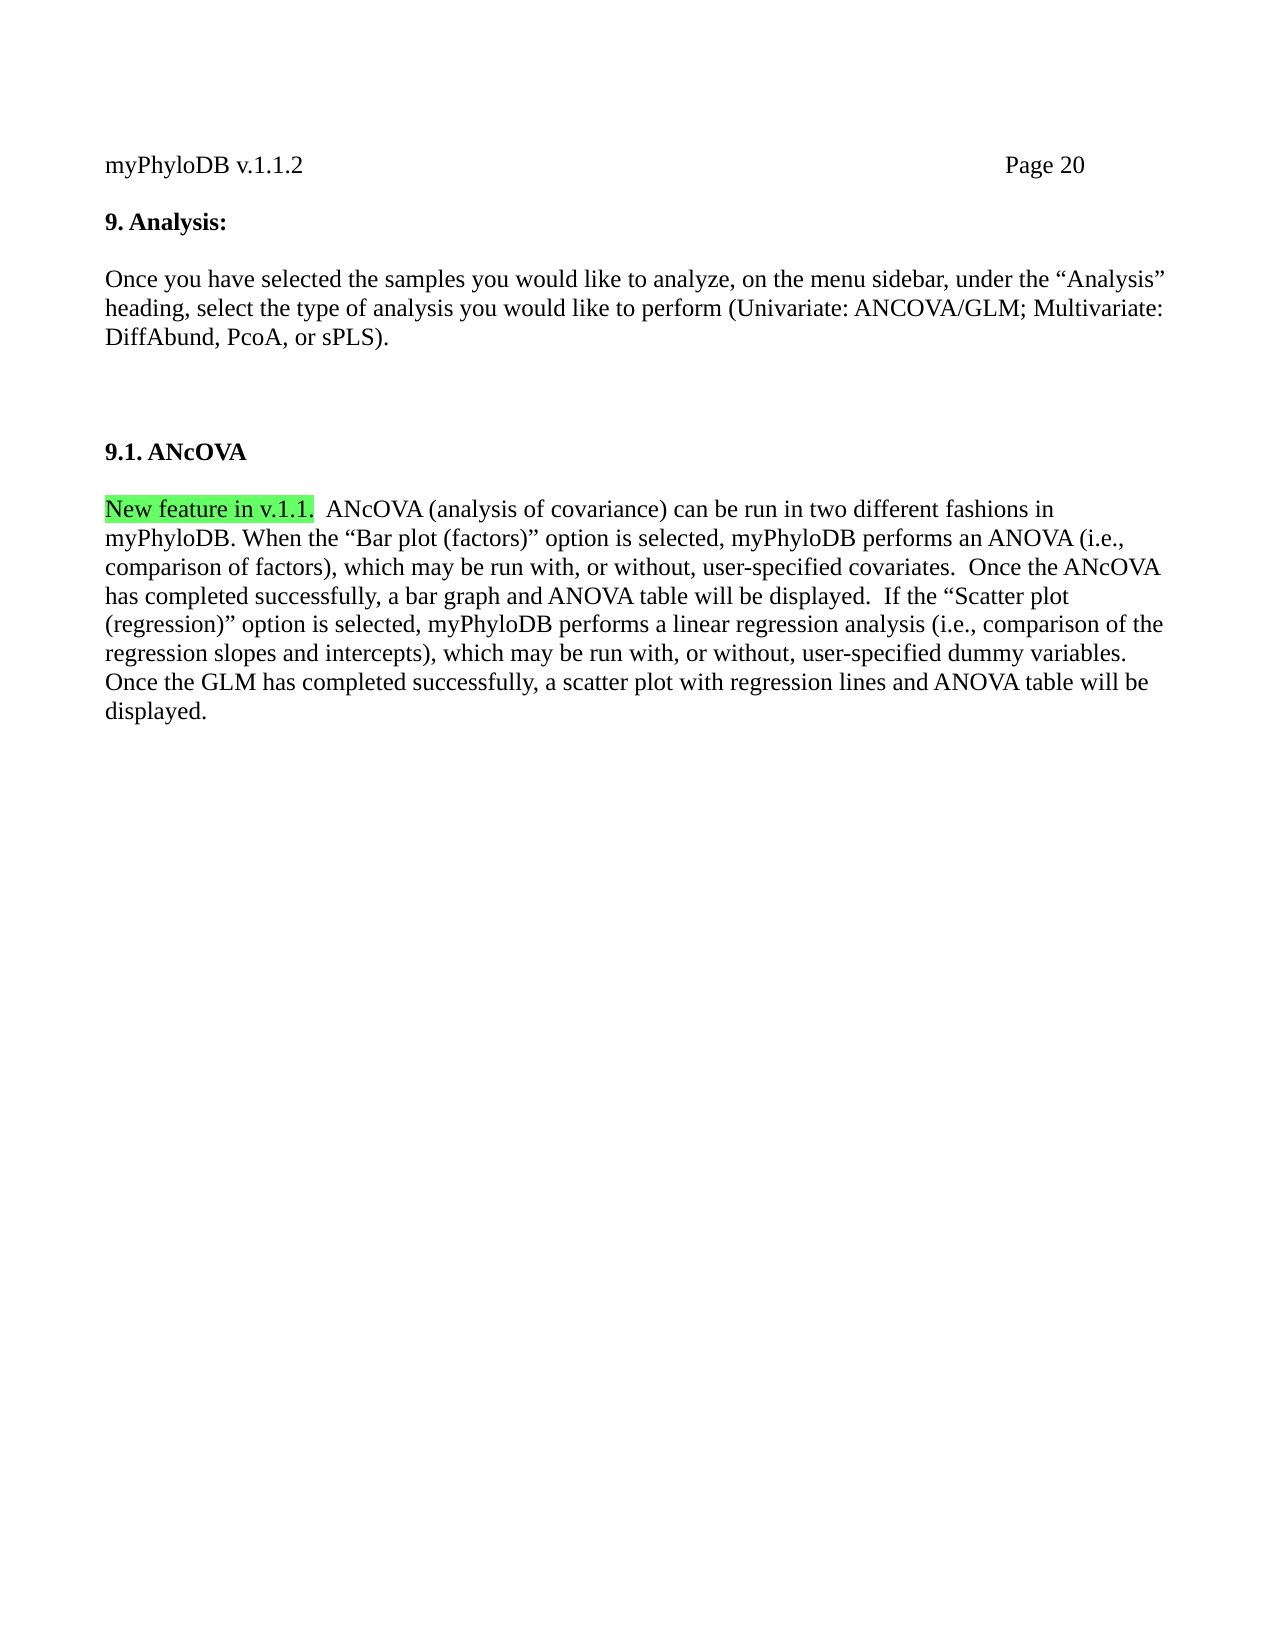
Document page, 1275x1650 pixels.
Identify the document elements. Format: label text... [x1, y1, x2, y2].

text 9. Analysis: [105, 207, 1170, 236]
text 9.1. ANcOVA [105, 437, 1170, 466]
text New feature in v.1.1. ANcOVA (analysis of covariance) can be run in two different fashions in myPhyloDB. When the “Bar plot (factors)” option is selected, myPhyloDB performs an ANOVA (i.e., comparison of factors), which may be run with, or without, user-specified covariates. Once the ANcOVA has completed successfully, a bar graph and ANOVA table will be displayed. If the “Scatter plot (regression)” option is selected, myPhyloDB performs a linear regression analysis (i.e., comparison of the regression slopes and intercepts), which may be run with, or without, user-specified dummy variables. Once the GLM has completed successfully, a scatter plot with regression lines and ANOVA table will be displayed. [105, 494, 1170, 724]
text Once you have selected the samples you would like to analyze, on the menu sidebar, under the “Analysis” heading, select the type of analysis you would like to perform (Univariate: ANCOVA/GLM; Multivariate: DiffAbund, PcoA, or sPLS). [105, 264, 1170, 351]
